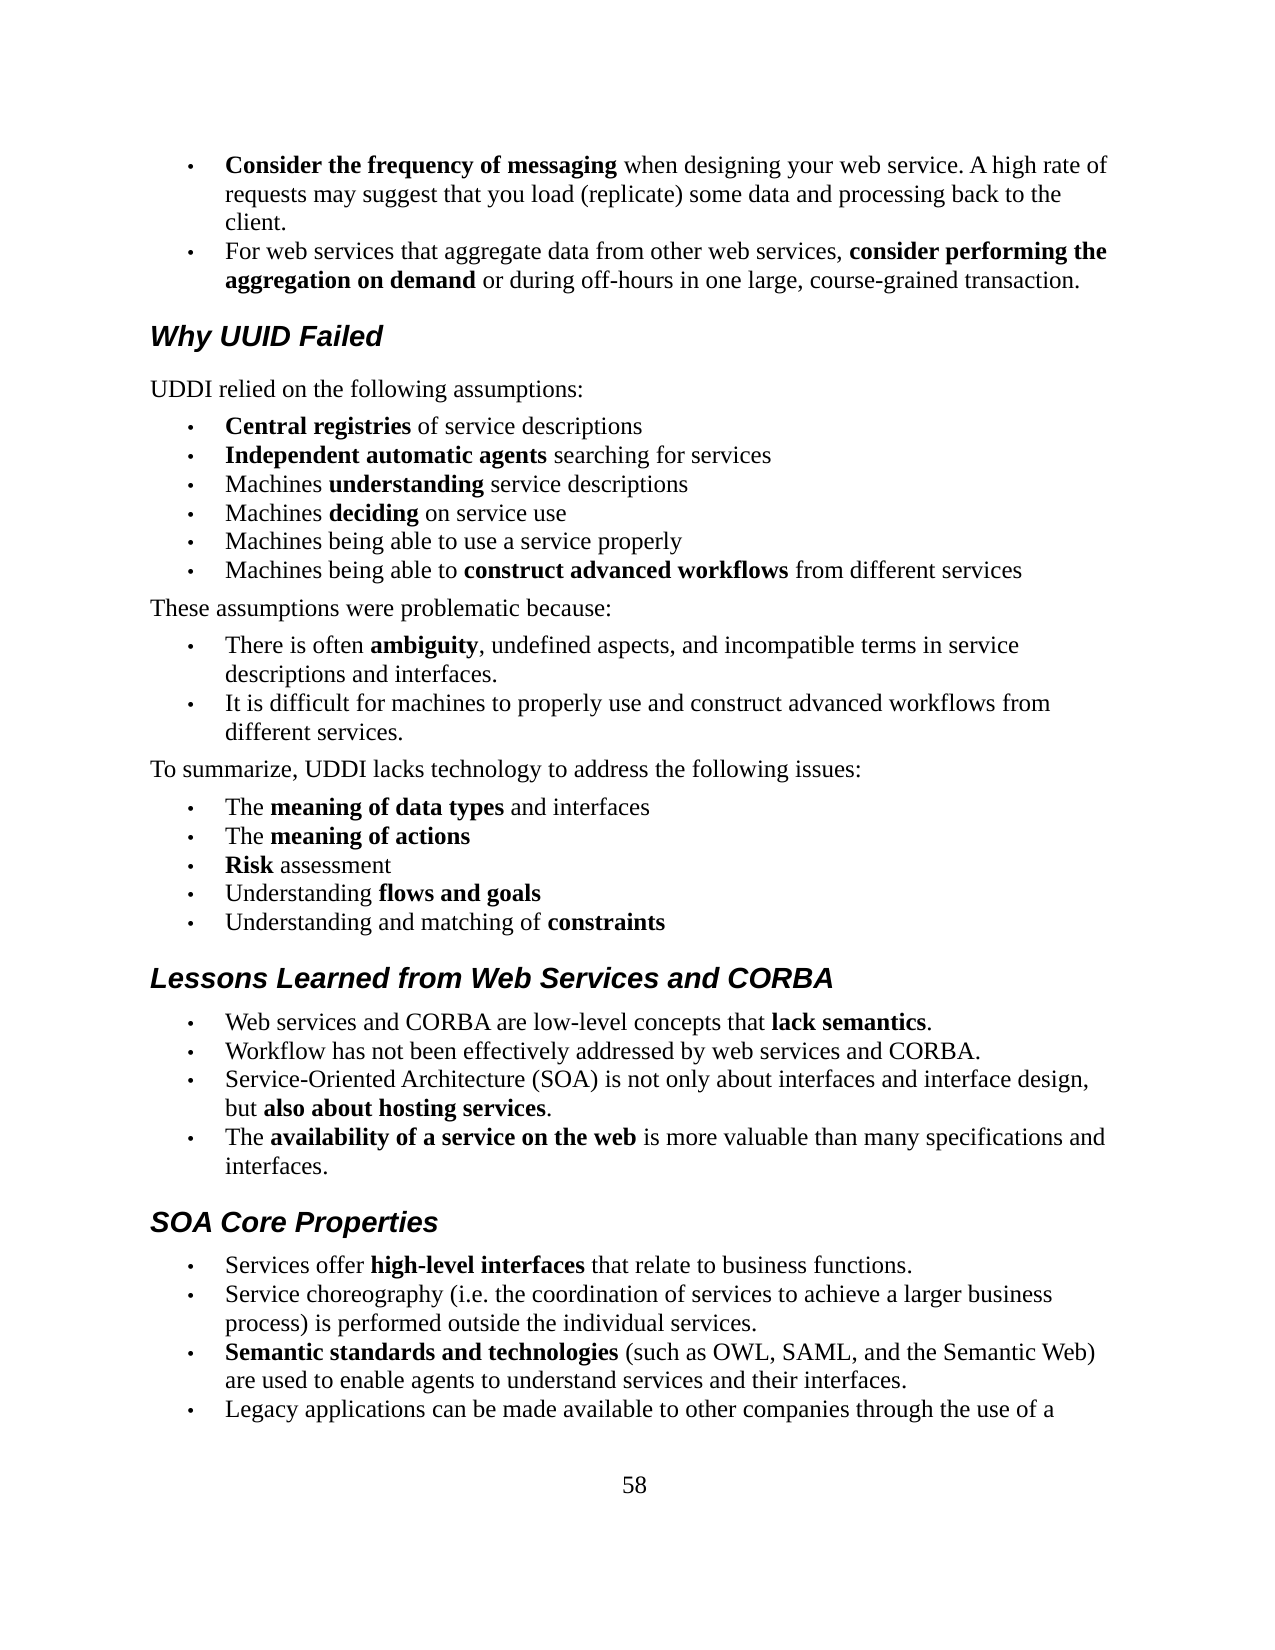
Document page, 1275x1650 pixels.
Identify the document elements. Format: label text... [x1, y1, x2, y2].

list It is difficult for machines to properly use and construct advanced workflows from different services. [187, 688, 1125, 746]
text To summarize, UDDI lacks technology to address the following issues: [150, 754, 1125, 783]
subtitle SOA Core Properties [150, 1204, 1125, 1238]
list There is often ambiguity, undefined aspects, and incompatible terms in service descriptions and interfaces. [187, 631, 1125, 688]
list The meaning of actions [187, 821, 1125, 850]
list For web services that aggregate data from other web services, consider performing the aggregation on demand or during off-hours in one large, course-grained transaction. [187, 236, 1125, 294]
list Machines understanding service descriptions [187, 469, 1125, 498]
list Machines being able to use a service properly [187, 526, 1125, 555]
list Understanding and matching of constraints [187, 907, 1125, 936]
list The availability of a service on the web is more valuable than many specifications and interfaces. [187, 1122, 1125, 1179]
text UDDI relied on the following assumptions: [150, 374, 1125, 402]
list Central registries of service descriptions [187, 411, 1125, 440]
list Service choreography (i.e. the coordination of services to achieve a larger business process) is performed outside the individual services. [187, 1279, 1125, 1337]
list Services offer high-level interfaces that relate to business functions. [187, 1251, 1125, 1279]
list Risk assessment [187, 850, 1125, 878]
list Legacy applications can be made available to other companies through the use of a [187, 1394, 1125, 1423]
subtitle Why UUID Failed [150, 319, 1125, 352]
list Machines deciding on service use [187, 498, 1125, 526]
list Machines being able to construct advanced workflows from different services [187, 555, 1125, 584]
subtitle Lessons Learned from Web Services and CORBA [150, 961, 1125, 994]
list Consider the frequency of messaging when designing your web service. A high rate of requests may suggest that you load (replicate) some data and processing back to the client. [187, 150, 1125, 236]
list Semantic standards and technologies (such as OWL, SAML, and the Semantic Web) are used to enable agents to understand services and their interfaces. [187, 1337, 1125, 1394]
list Web services and CORBA are low-level concepts that lack semantics. [187, 1007, 1125, 1036]
list Service-Oriented Architecture (SOA) is not only about interfaces and interface design, but also about hosting services. [187, 1064, 1125, 1122]
list Workflow has not been effectively addressed by web services and CORBA. [187, 1036, 1125, 1064]
list Independent automatic agents searching for services [187, 440, 1125, 469]
list Understanding flows and goals [187, 878, 1125, 907]
list The meaning of data types and interfaces [187, 792, 1125, 821]
text These assumptions were problematic because: [150, 593, 1125, 622]
